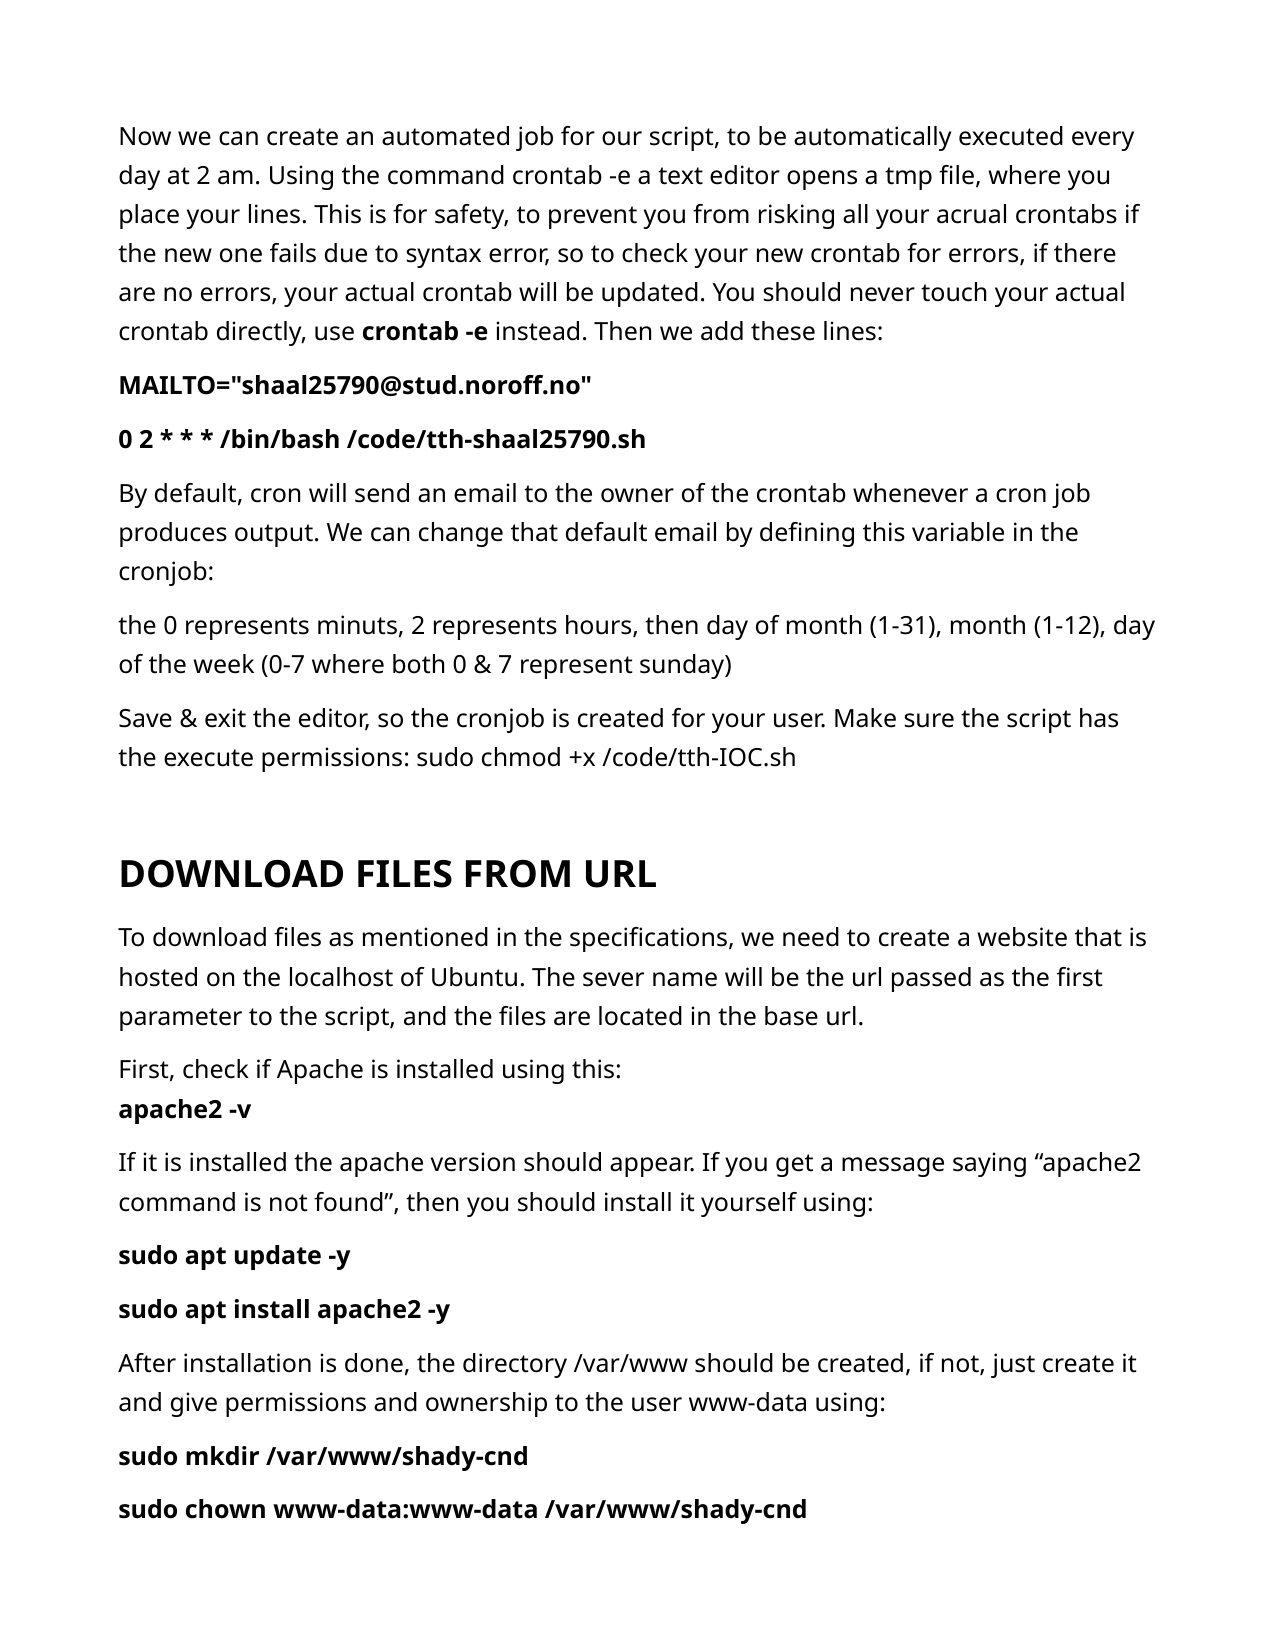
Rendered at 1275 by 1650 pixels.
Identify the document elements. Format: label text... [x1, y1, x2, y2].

text By default, cron will send an email to the owner of the crontab whenever a cron job produces output. We can change that default email by defining this variable in the cronjob: [118, 475, 1157, 588]
text MAILTO="shaal25790@stud.noroff.no" [118, 368, 1157, 402]
text DOWNLOAD FILES FROM URL [118, 847, 1157, 898]
text sudo chown www-data:www-data /var/www/shady-cnd [118, 1492, 1157, 1526]
text the 0 represents minuts, 2 represents hours, then day of month (1-31), month (1-12), day of the week (0-7 where both 0 & 7 represent sunday) [118, 607, 1157, 681]
text If it is installed the apache version should appear. If you get a message saying “apache2 command is not found”, then you should install it yourself using: [118, 1145, 1157, 1218]
text sudo apt install apache2 -y [118, 1292, 1157, 1326]
text sudo mkdir /var/www/shady-cnd [118, 1438, 1157, 1472]
text First, check if Apache is installed using this: apache2 -v [118, 1052, 1157, 1125]
text After installation is done, the directory /var/www should be created, if not, just create it and give permissions and ownership to the user www-data using: [118, 1346, 1157, 1419]
text To download files as mentioned in the specifications, we need to create a website that is hosted on the localhost of Ubuntu. The sever name will be the url passed as the first parameter to the script, and the files are located in the base url. [118, 920, 1157, 1032]
text Now we can create an automated job for our script, to be automatically executed every day at 2 am. Using the command crontab -e a text editor opens a tmp file, where you place your lines. This is for safety, to prevent you from risking all your acrual crontabs if the new one fails due to syntax error, so to check your new crontab for errors, if there are no errors, your actual crontab will be updated. You should never touch your actual crontab directly, use crontab -e instead. Then we add these lines: [118, 118, 1157, 348]
text 0 2 * * * /bin/bash /code/tth-shaal25790.sh [118, 421, 1157, 456]
text sudo apt update -y [118, 1238, 1157, 1272]
text Save & exit the editor, so the cronjob is created for your user. Make sure the script has the execute permissions: sudo chmod +x /code/tth-IOC.sh [118, 700, 1157, 773]
